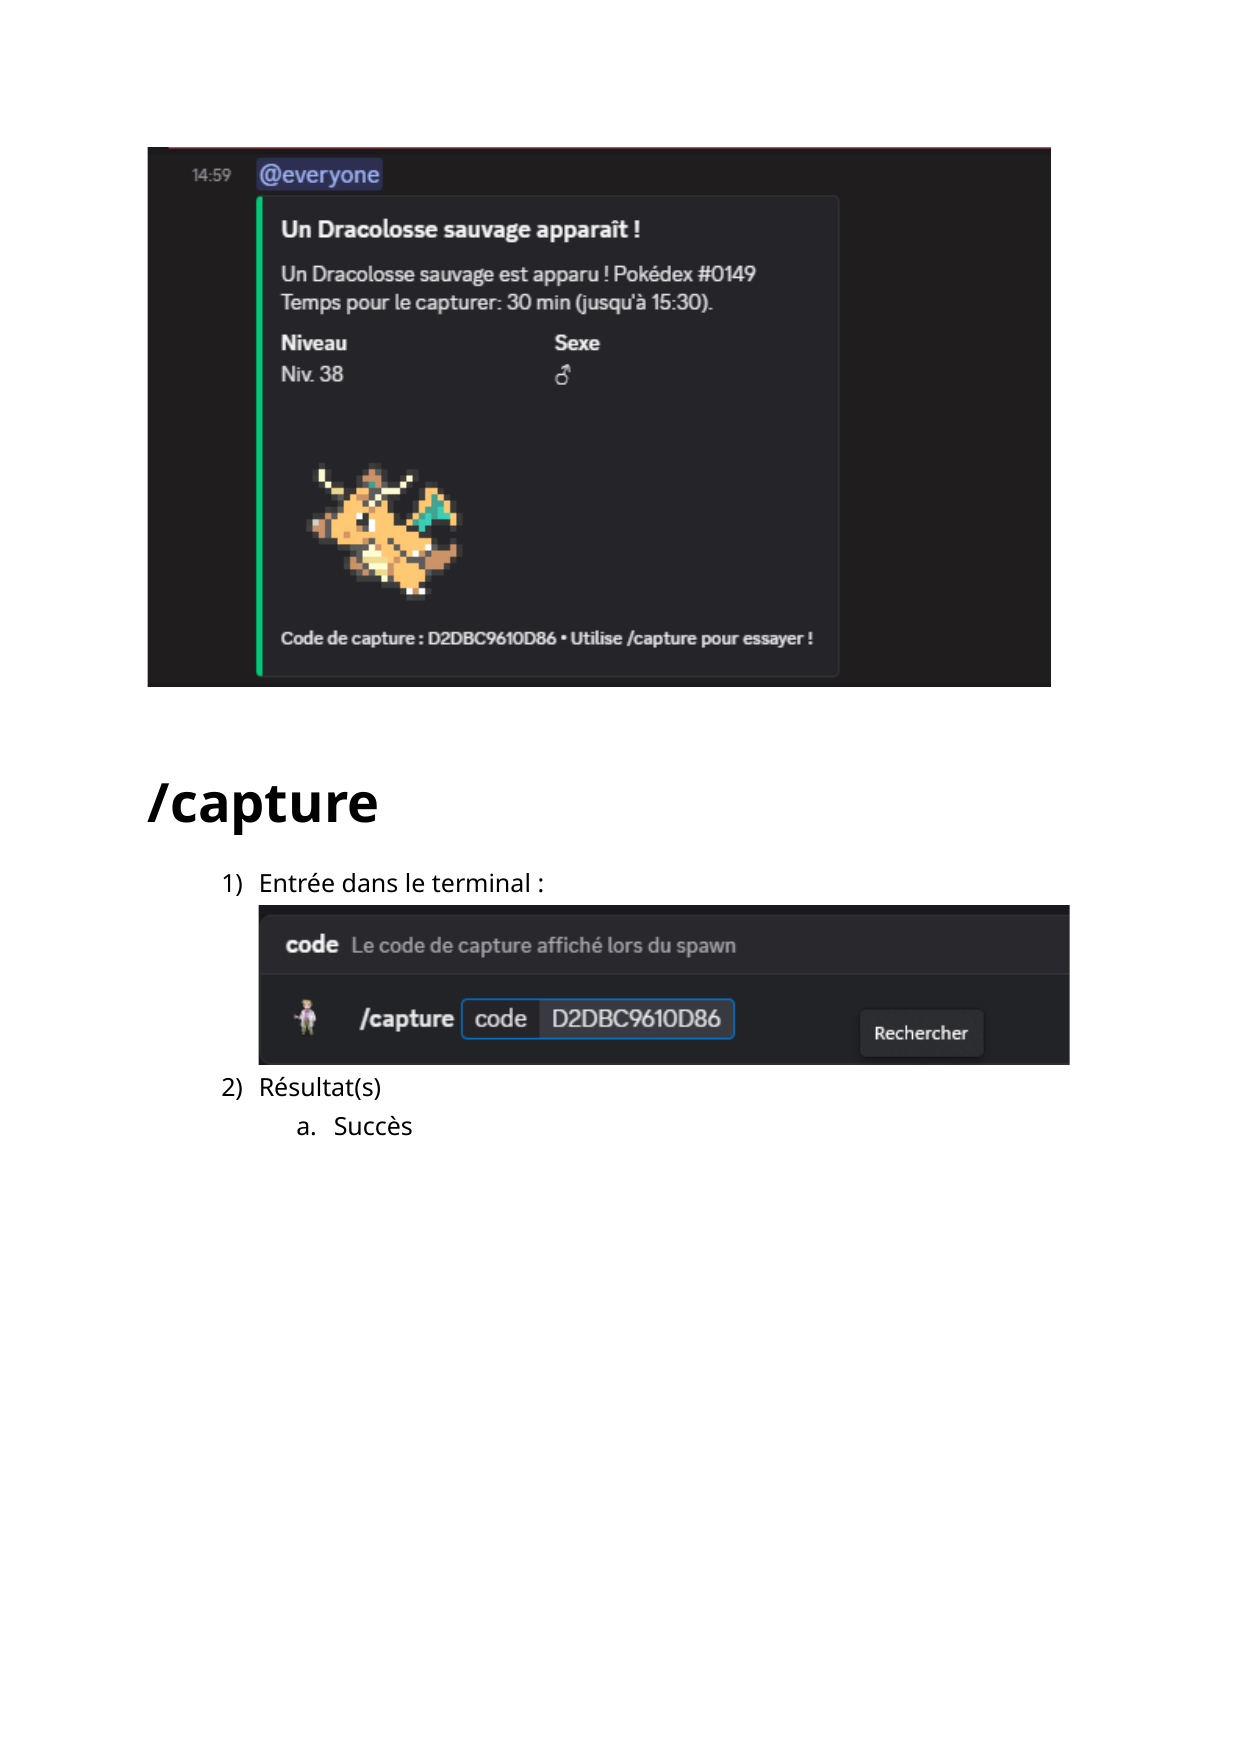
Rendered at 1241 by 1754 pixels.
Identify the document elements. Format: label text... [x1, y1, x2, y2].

list Succès [296, 1108, 1093, 1143]
text /capture [148, 764, 1093, 838]
list Résultat(s) [221, 1069, 1093, 1103]
list Entrée dans le terminal : [221, 866, 1093, 900]
